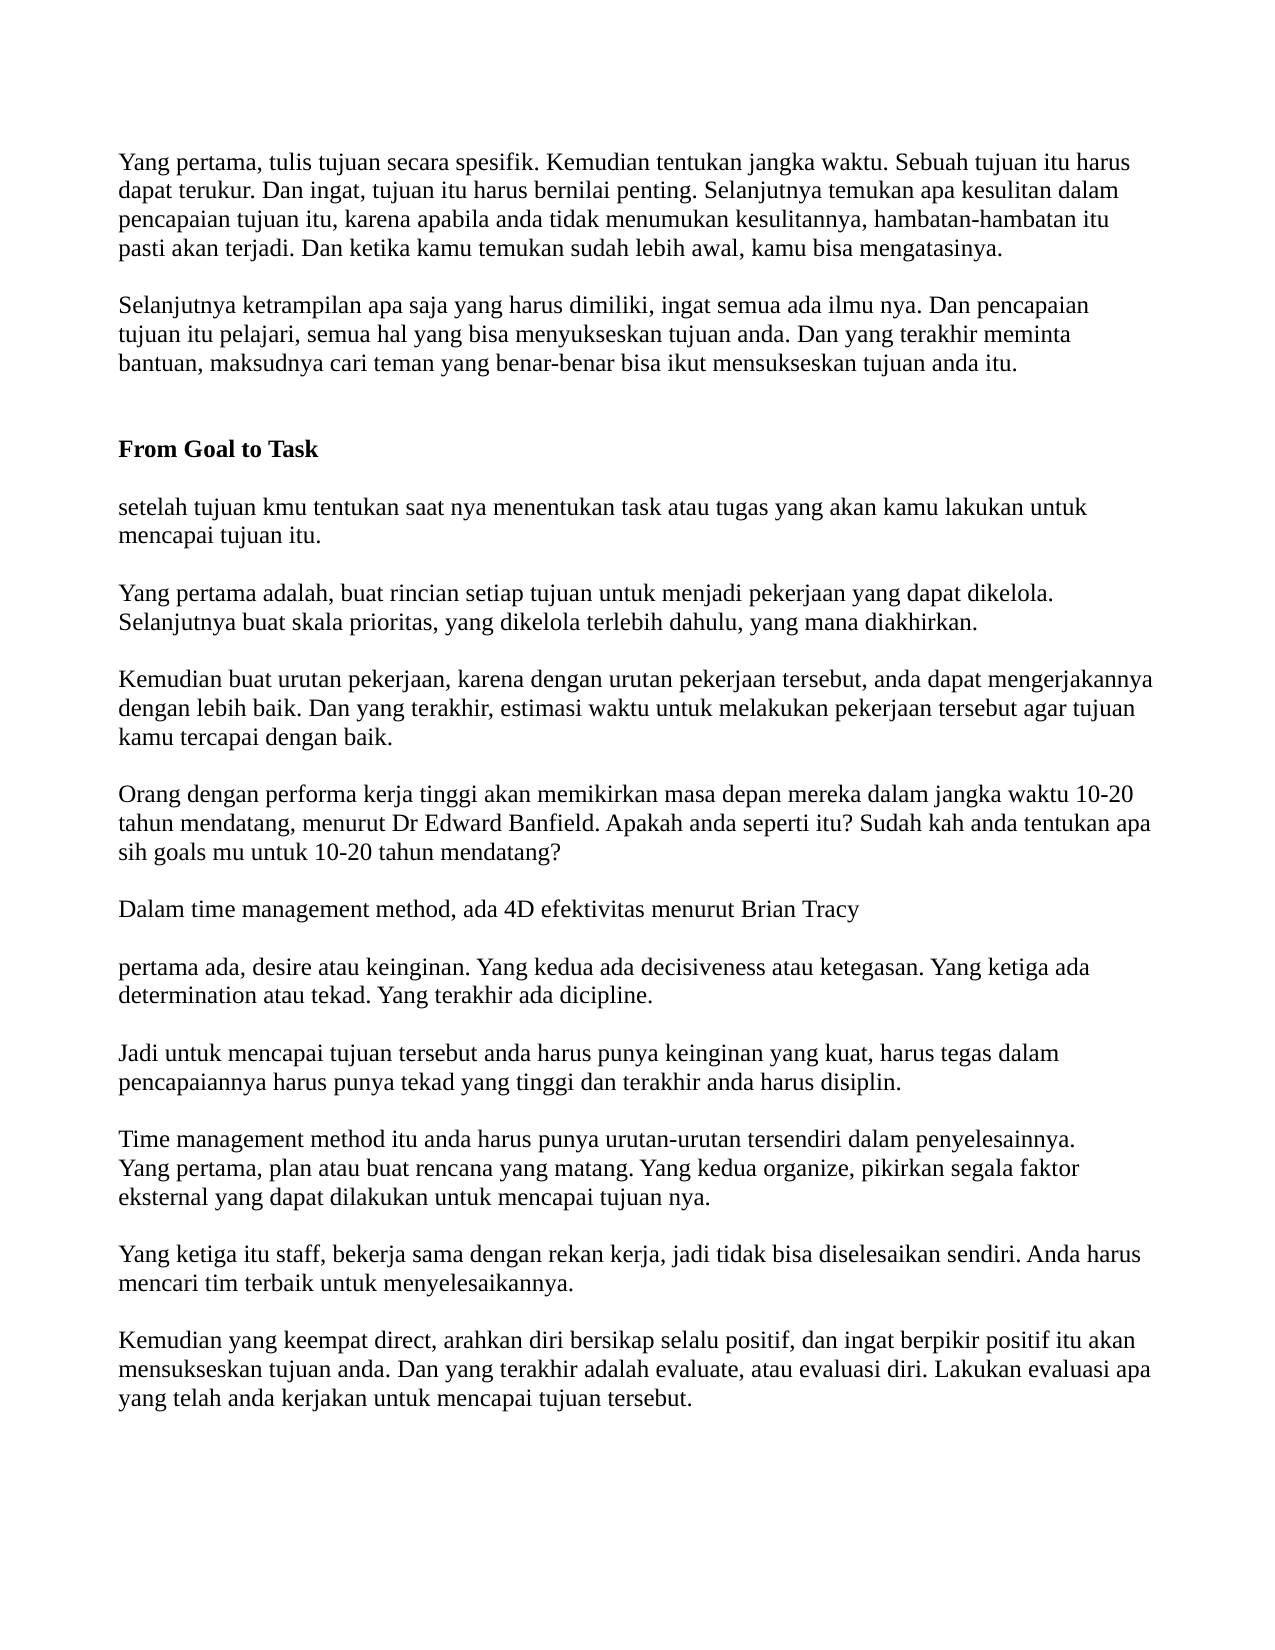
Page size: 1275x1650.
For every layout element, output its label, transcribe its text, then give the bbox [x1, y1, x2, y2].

text Kemudian yang keempat direct, arahkan diri bersikap selalu positif, dan ingat berpikir positif itu akan mensukseskan tujuan anda. Dan yang terakhir adalah evaluate, atau evaluasi diri. Lakukan evaluasi apa yang telah anda kerjakan untuk mencapai tujuan tersebut. [118, 1326, 1157, 1412]
text Orang dengan performa kerja tinggi akan memikirkan masa depan mereka dalam jangka waktu 10-20 tahun mendatang, menurut Dr Edward Banfield. Apakah anda seperti itu? Sudah kah anda tentukan apa sih goals mu untuk 10-20 tahun mendatang? [118, 779, 1157, 866]
text Yang pertama adalah, buat rincian setiap tujuan untuk menjadi pekerjaan yang dapat dikelola. Selanjutnya buat skala prioritas, yang dikelola terlebih dahulu, yang mana diakhirkan. [118, 578, 1157, 636]
text Dalam time management method, ada 4D efektivitas menurut Brian Tracy [118, 894, 1157, 923]
text Yang pertama, plan atau buat rencana yang matang. Yang kedua organize, pikirkan segala faktor eksternal yang dapat dilakukan untuk mencapai tujuan nya. [118, 1153, 1157, 1211]
text Selanjutnya ketrampilan apa saja yang harus dimiliki, ingat semua ada ilmu nya. Dan pencapaian tujuan itu pelajari, semua hal yang bisa menyukseskan tujuan anda. Dan yang terakhir meminta bantuan, maksudnya cari teman yang benar-benar bisa ikut mensukseskan tujuan anda itu. [118, 291, 1157, 377]
text Kemudian buat urutan pekerjaan, karena dengan urutan pekerjaan tersebut, anda dapat mengerjakannya dengan lebih baik. Dan yang terakhir, estimasi waktu untuk melakukan pekerjaan tersebut agar tujuan kamu tercapai dengan baik. [118, 664, 1157, 751]
text Jadi untuk mencapai tujuan tersebut anda harus punya keinginan yang kuat, harus tegas dalam pencapaiannya harus punya tekad yang tinggi dan terakhir anda harus disiplin. [118, 1038, 1157, 1096]
text setelah tujuan kmu tentukan saat nya menentukan task atau tugas yang akan kamu lakukan untuk mencapai tujuan itu. [118, 492, 1157, 549]
text From Goal to Task [118, 434, 1157, 463]
text Time management method itu anda harus punya urutan-urutan tersendiri dalam penyelesainnya. [118, 1124, 1157, 1153]
text Yang ketiga itu staff, bekerja sama dengan rekan kerja, jadi tidak bisa diselesaikan sendiri. Anda harus mencari tim terbaik untuk menyelesaikannya. [118, 1239, 1157, 1297]
text pertama ada, desire atau keinginan. Yang kedua ada decisiveness atau ketegasan. Yang ketiga ada determination atau tekad. Yang terakhir ada dicipline. [118, 952, 1157, 1009]
text Yang pertama, tulis tujuan secara spesifik. Kemudian tentukan jangka waktu. Sebuah tujuan itu harus dapat terukur. Dan ingat, tujuan itu harus bernilai penting. Selanjutnya temukan apa kesulitan dalam pencapaian tujuan itu, karena apabila anda tidak menumukan kesulitannya, hambatan-hambatan itu pasti akan terjadi. Dan ketika kamu temukan sudah lebih awal, kamu bisa mengatasinya. [118, 147, 1157, 262]
